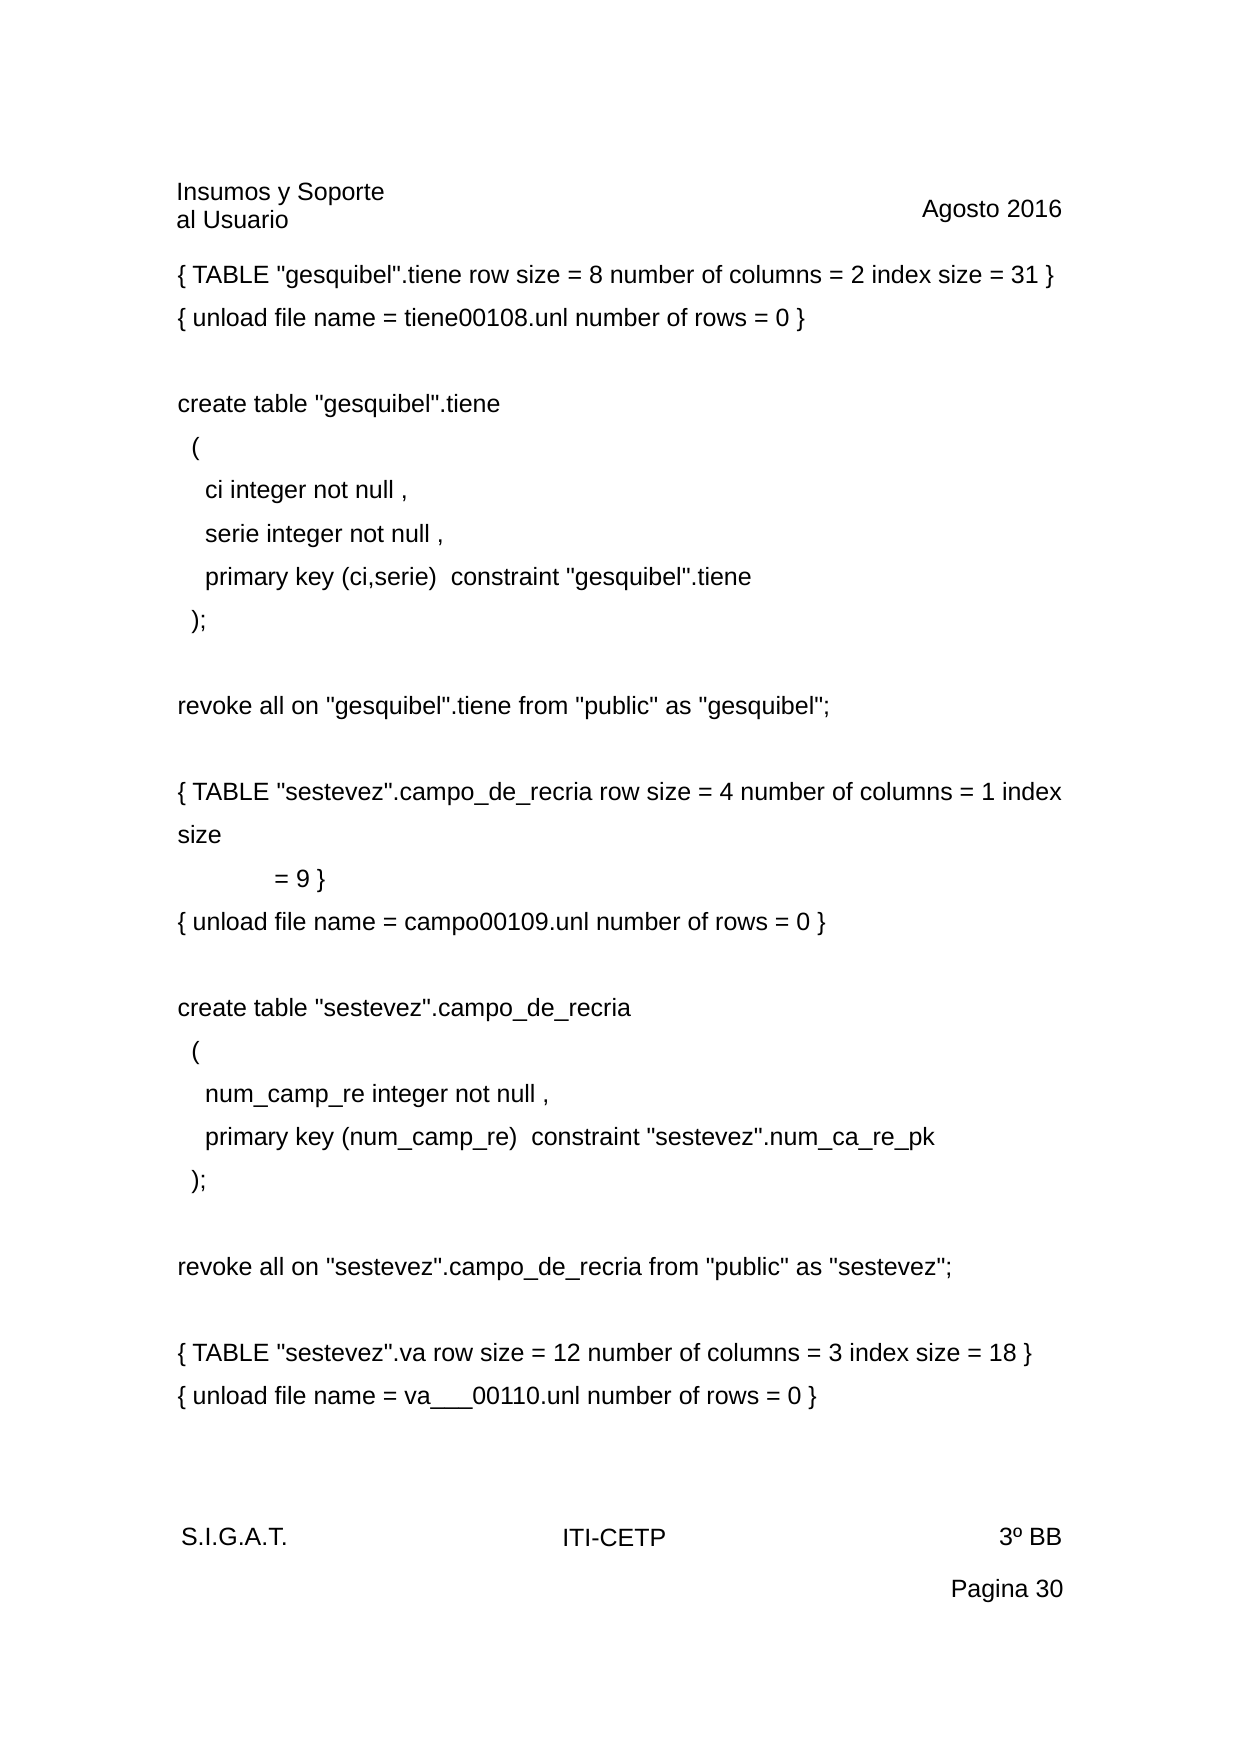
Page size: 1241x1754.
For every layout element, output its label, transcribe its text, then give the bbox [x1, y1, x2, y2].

text { TABLE "gesquibel".tiene row size = 8 number of columns = 2 index size = 31 } { unload file name = tiene00108.unl number of rows = 0 } create table "gesquibel".tiene ( ci integer not null , serie integer not null , primary key (ci,serie) constraint "gesquibel".tiene ); revoke all on "gesquibel".tiene from "public" as "gesquibel"; { TABLE "sestevez".campo_de_recria row size = 4 number of columns = 1 index size = 9 } { unload file name = campo00109.unl number of rows = 0 } create table "sestevez".campo_de_recria ( num_camp_re integer not null , primary key (num_camp_re) constraint "sestevez".num_ca_re_pk ); revoke all on "sestevez".campo_de_recria from "public" as "sestevez"; { TABLE "sestevez".va row size = 12 number of columns = 3 index size = 18 } { unload file name = va___00110.unl number of rows = 0 } [177, 260, 1063, 1453]
